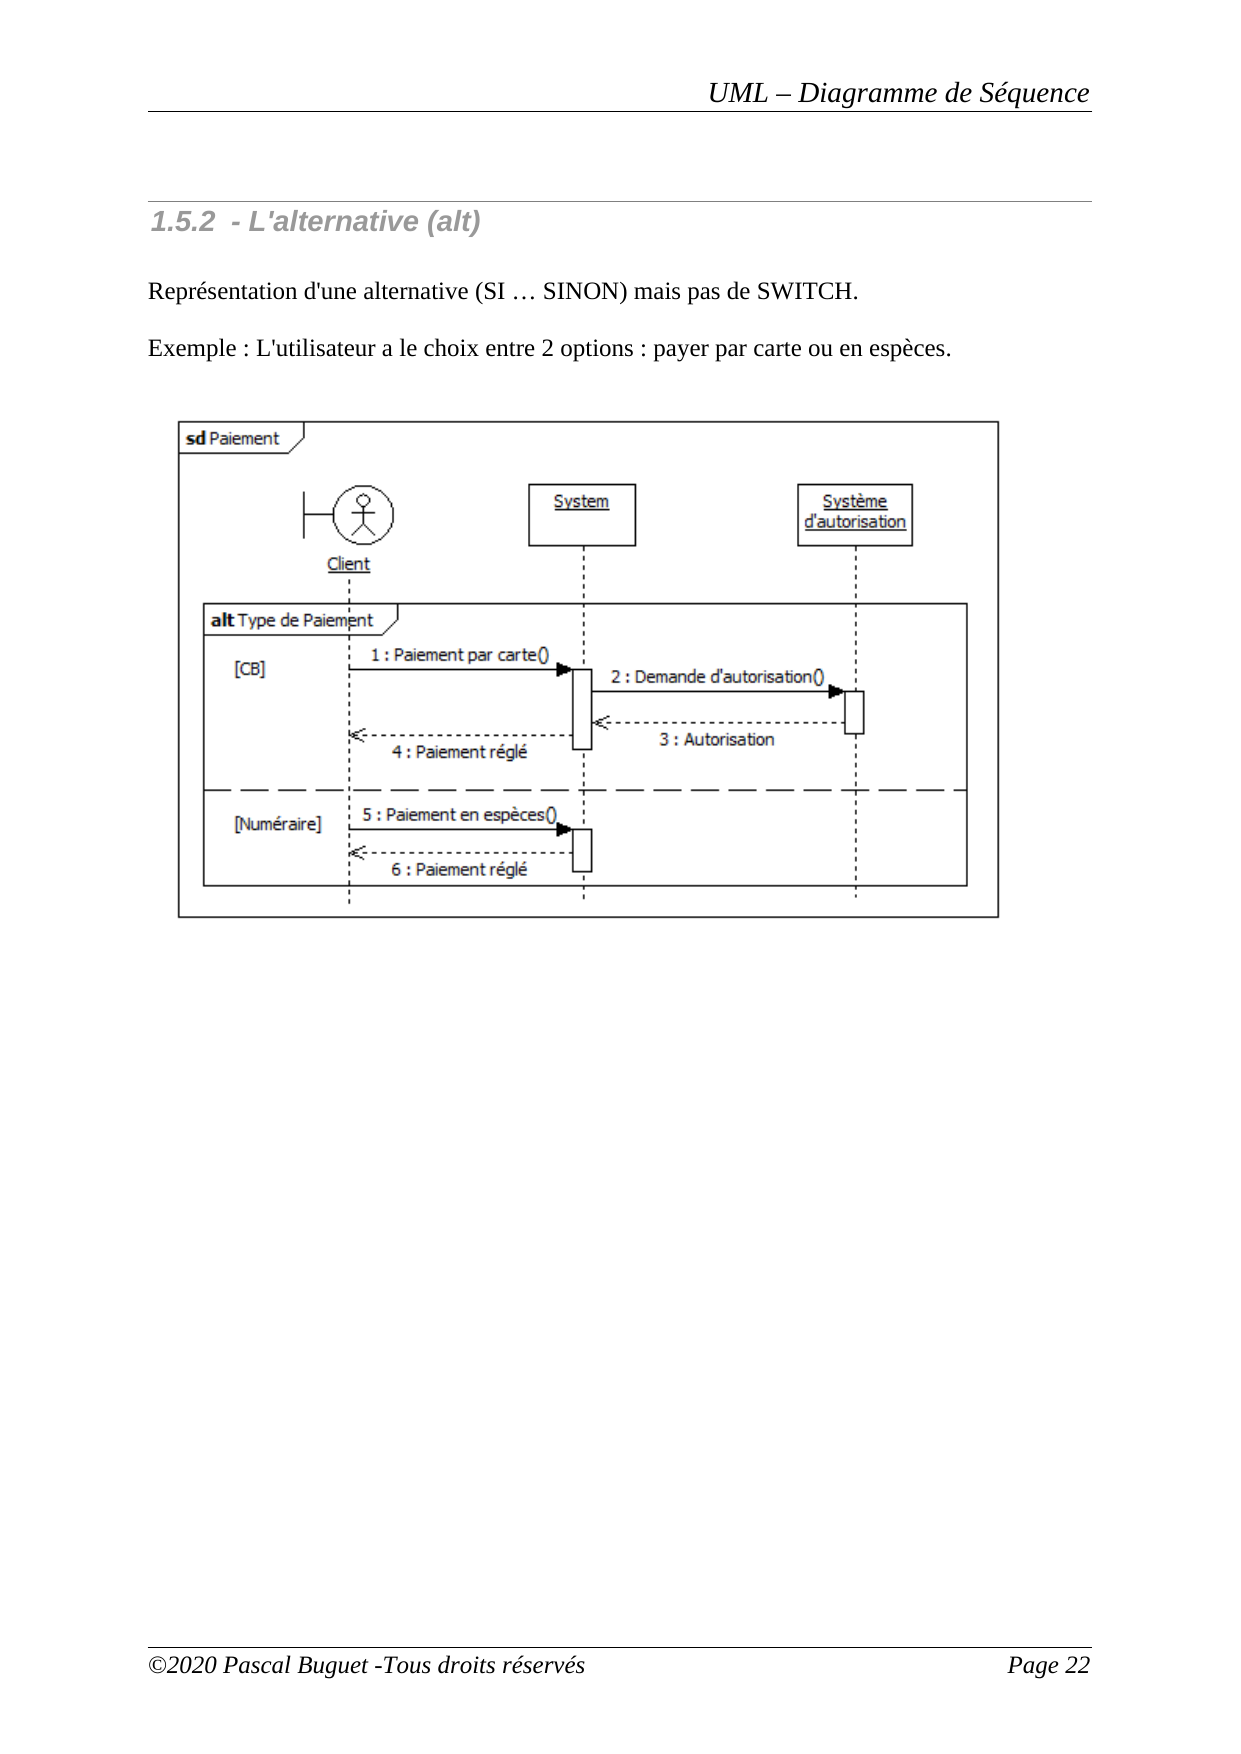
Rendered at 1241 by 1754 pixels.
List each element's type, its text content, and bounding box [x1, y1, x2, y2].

text Représentation d'une alternative (SI … SINON) mais pas de SWITCH. [148, 276, 1092, 305]
text Exemple : L'utilisateur a le choix entre 2 options : payer par carte ou en espèces. [148, 333, 1092, 362]
subtitle - L'alternative (alt) [148, 202, 1092, 241]
picture [147, 391, 1029, 948]
